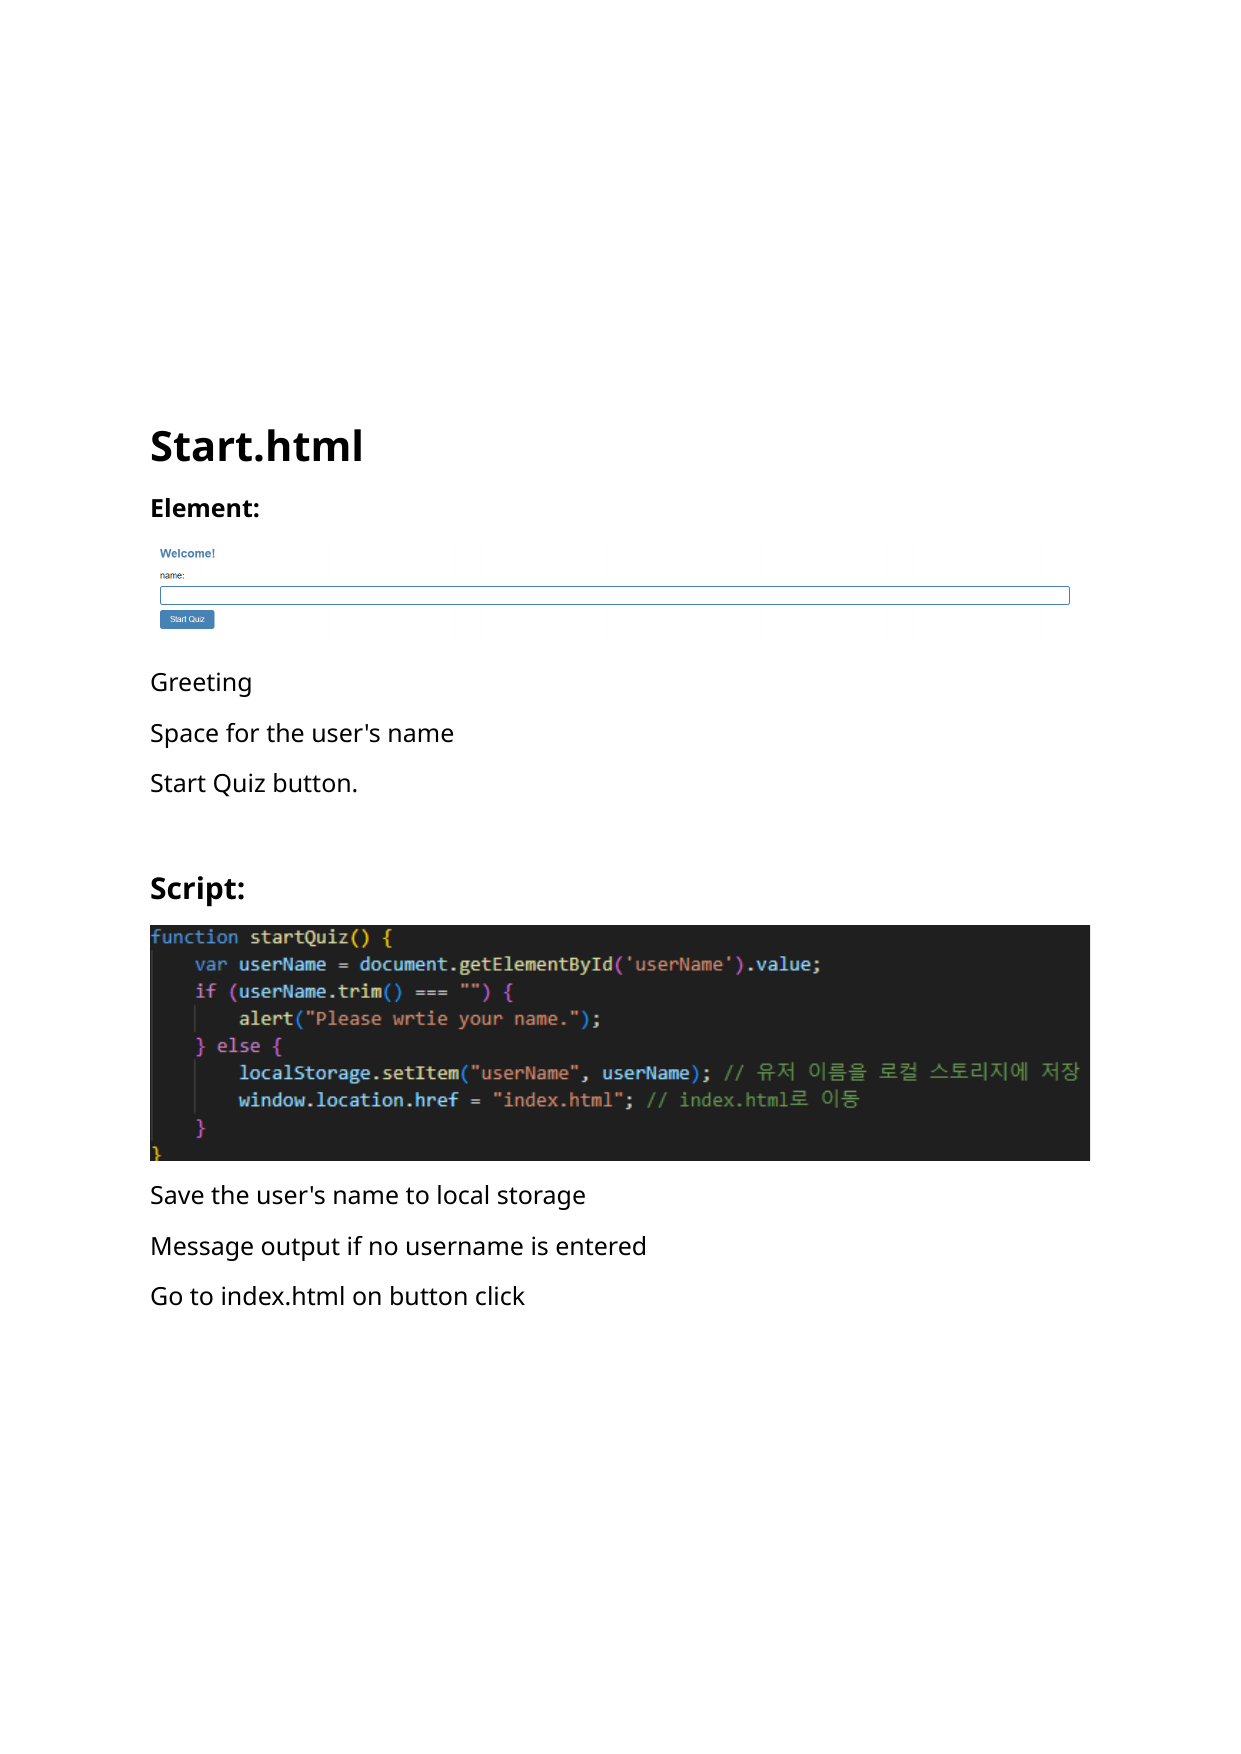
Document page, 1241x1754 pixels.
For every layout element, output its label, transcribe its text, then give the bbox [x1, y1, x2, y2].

picture [150, 925, 1091, 1161]
text Start Quiz button. [150, 766, 1090, 800]
text Go to index.html on button click [150, 1279, 1090, 1313]
text Greeting [150, 648, 1090, 699]
text Element: [150, 490, 1090, 524]
text Save the user's name to local storage [150, 1161, 1090, 1212]
text Message output if no username is entered [150, 1228, 1090, 1262]
text Start.html [150, 417, 1090, 473]
text Space for the user's name [150, 715, 1090, 749]
text Script: [150, 868, 1090, 908]
picture [150, 541, 1091, 648]
